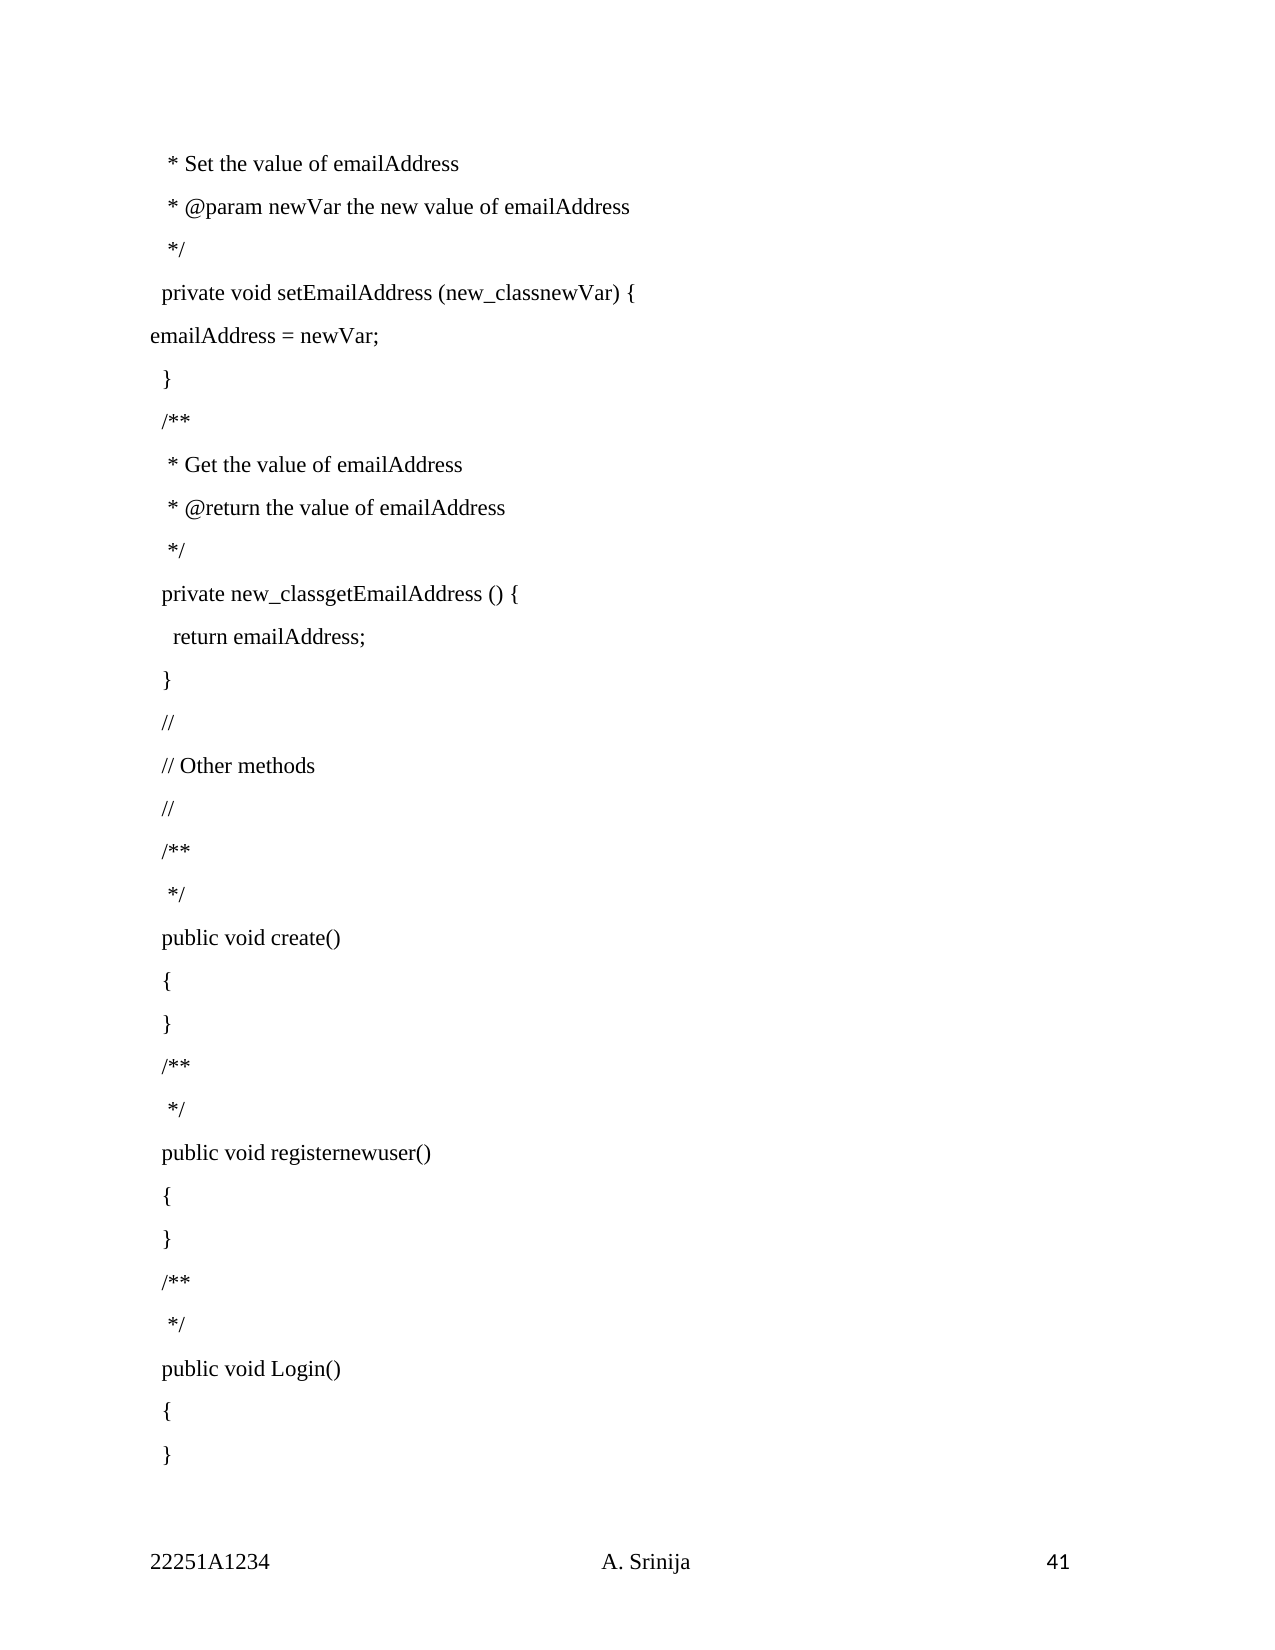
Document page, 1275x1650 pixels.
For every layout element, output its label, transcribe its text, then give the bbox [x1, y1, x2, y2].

text * Get the value of emailAddress [150, 451, 1125, 477]
text { [150, 1182, 1125, 1209]
text * Set the value of emailAddress [150, 150, 1125, 176]
text * @return the value of emailAddress [150, 494, 1125, 521]
text */ [150, 1096, 1125, 1123]
text */ [150, 1312, 1125, 1338]
text emailAddress = newVar; [150, 322, 1125, 348]
text private void setEmailAddress (new_classnewVar) { [150, 279, 1125, 305]
text { [150, 1398, 1125, 1424]
text // [150, 795, 1125, 822]
text */ [150, 236, 1125, 262]
text } [150, 666, 1125, 693]
text */ [150, 537, 1125, 563]
text } [150, 365, 1125, 391]
text public void registernewuser() [150, 1139, 1125, 1166]
text */ [150, 881, 1125, 908]
text { [150, 967, 1125, 994]
text /** [150, 1268, 1125, 1295]
text } [150, 1226, 1125, 1252]
text } [150, 1441, 1125, 1467]
text private new_classgetEmailAddress () { [150, 580, 1125, 607]
text * @param newVar the new value of emailAddress [150, 193, 1125, 219]
text /** [150, 1053, 1125, 1080]
text // Other methods [150, 752, 1125, 779]
text return emailAddress; [150, 623, 1125, 649]
text /** [150, 408, 1125, 434]
text // [150, 709, 1125, 736]
text } [150, 1010, 1125, 1037]
text public void Login() [150, 1354, 1125, 1381]
text /** [150, 838, 1125, 865]
text public void create() [150, 924, 1125, 951]
